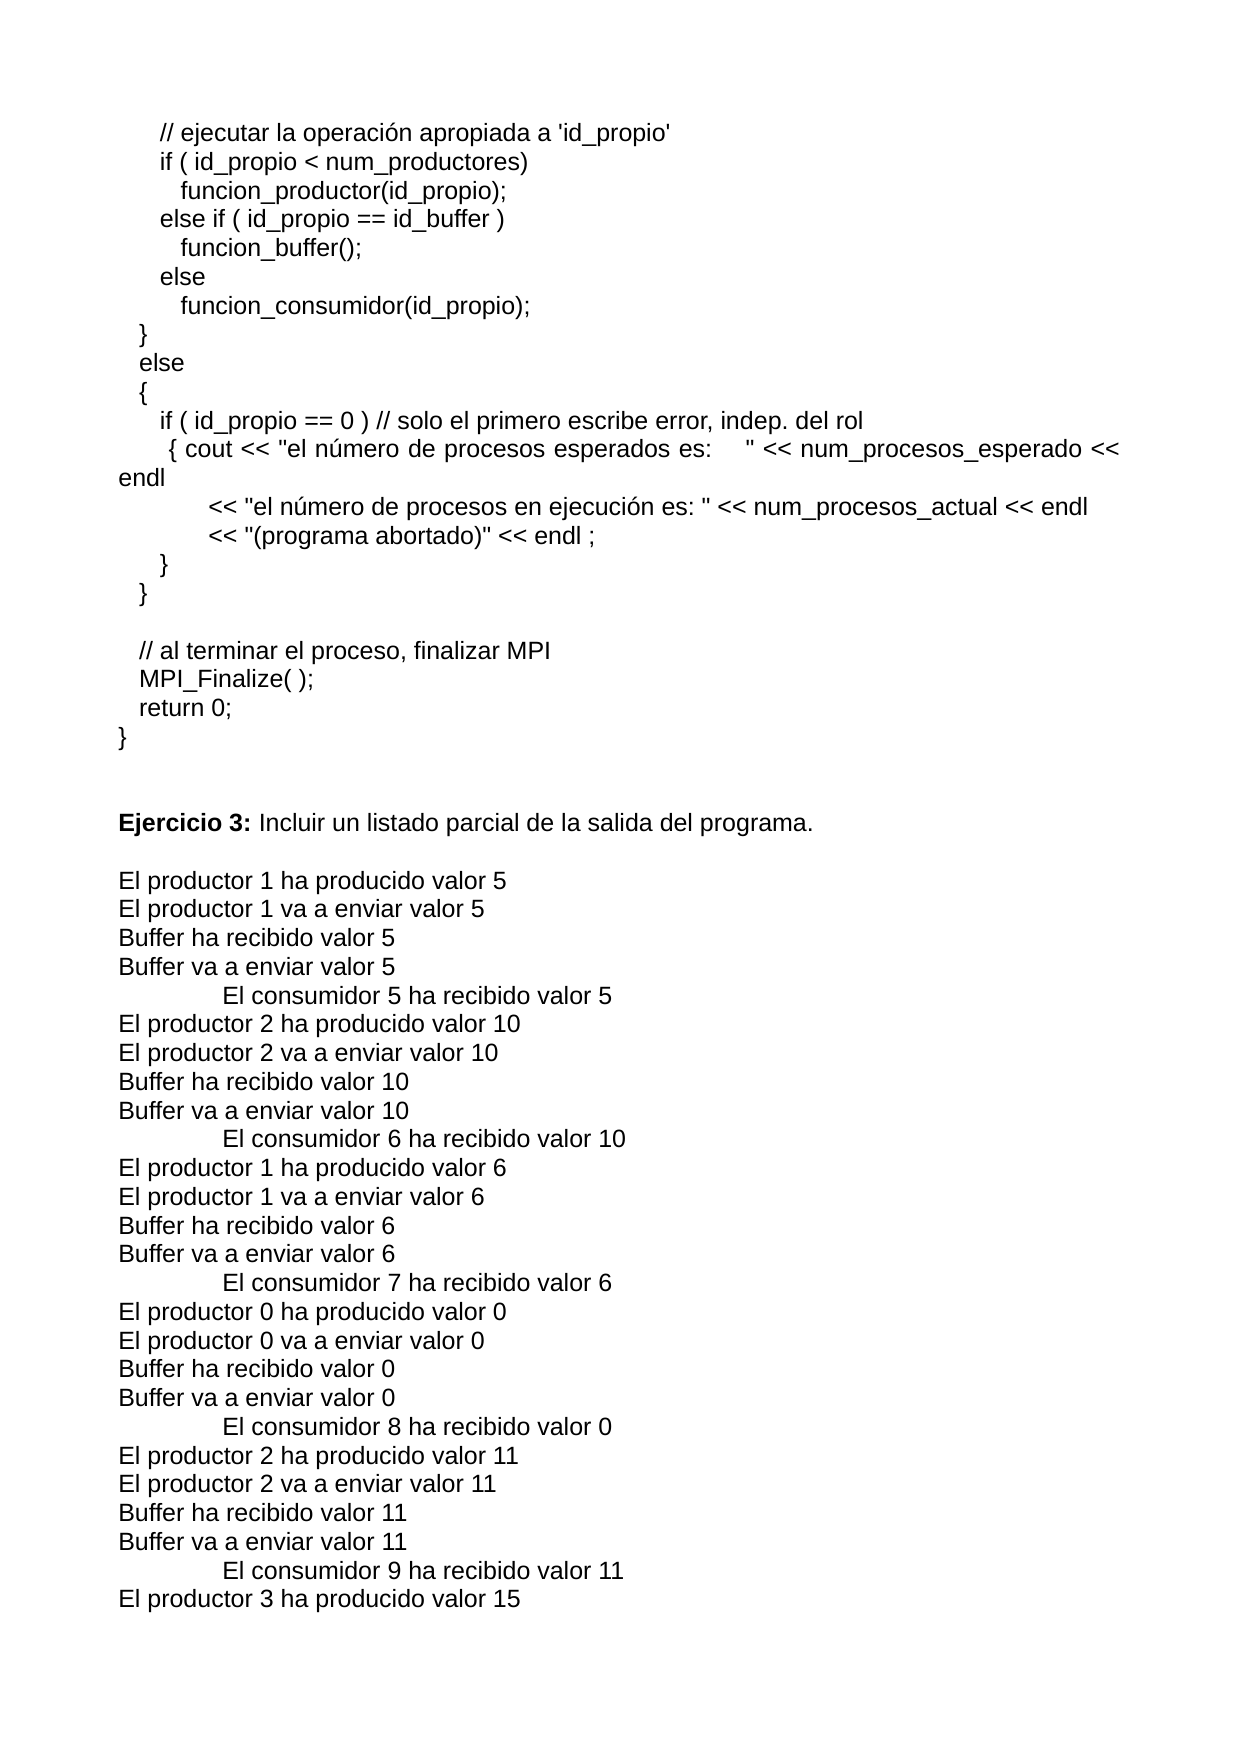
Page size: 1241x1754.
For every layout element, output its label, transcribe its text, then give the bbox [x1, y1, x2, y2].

text El productor 1 va a enviar valor 6 [118, 1182, 1122, 1211]
text << "(programa abortado)" << endl ; [118, 521, 1122, 549]
text El consumidor 6 ha recibido valor 10 [118, 1124, 1122, 1153]
text El productor 0 va a enviar valor 0 [118, 1326, 1122, 1354]
text // al terminar el proceso, finalizar MPI [118, 636, 1122, 664]
text El productor 3 ha producido valor 15 [118, 1584, 1122, 1613]
text else if ( id_propio == id_buffer ) [118, 204, 1122, 233]
text Buffer va a enviar valor 5 [118, 952, 1122, 981]
text } [118, 578, 1122, 607]
text Buffer va a enviar valor 11 [118, 1527, 1122, 1556]
text El consumidor 9 ha recibido valor 11 [118, 1556, 1122, 1584]
text El consumidor 7 ha recibido valor 6 [118, 1268, 1122, 1297]
text El consumidor 5 ha recibido valor 5 [118, 981, 1122, 1009]
text MPI_Finalize( ); [118, 664, 1122, 693]
text { [118, 377, 1122, 406]
text Buffer va a enviar valor 6 [118, 1239, 1122, 1268]
text El productor 2 va a enviar valor 11 [118, 1469, 1122, 1498]
text Ejercicio 3: Incluir un listado parcial de la salida del programa. [118, 808, 1122, 837]
text Buffer ha recibido valor 11 [118, 1498, 1122, 1527]
text } [118, 722, 1122, 751]
text { cout << "el número de procesos esperados es: " << num_procesos_esperado << endl [118, 434, 1122, 492]
text Buffer ha recibido valor 6 [118, 1211, 1122, 1239]
text funcion_consumidor(id_propio); [118, 291, 1122, 319]
text Buffer va a enviar valor 10 [118, 1096, 1122, 1124]
text else [118, 262, 1122, 291]
text if ( id_propio < num_productores) [118, 147, 1122, 176]
text else [118, 348, 1122, 377]
text funcion_buffer(); [118, 233, 1122, 262]
text Buffer va a enviar valor 0 [118, 1383, 1122, 1412]
text return 0; [118, 693, 1122, 722]
text << "el número de procesos en ejecución es: " << num_procesos_actual << endl [118, 492, 1122, 521]
text El productor 2 va a enviar valor 10 [118, 1038, 1122, 1067]
text El productor 2 ha producido valor 10 [118, 1009, 1122, 1038]
text El productor 1 ha producido valor 6 [118, 1153, 1122, 1182]
text El consumidor 8 ha recibido valor 0 [118, 1412, 1122, 1441]
text El productor 1 va a enviar valor 5 [118, 894, 1122, 923]
text if ( id_propio == 0 ) // solo el primero escribe error, indep. del rol [118, 406, 1122, 434]
text Buffer ha recibido valor 0 [118, 1354, 1122, 1383]
text Buffer ha recibido valor 10 [118, 1067, 1122, 1096]
text El productor 2 ha producido valor 11 [118, 1441, 1122, 1469]
text // ejecutar la operación apropiada a 'id_propio' [118, 118, 1122, 147]
text El productor 0 ha producido valor 0 [118, 1297, 1122, 1326]
text } [118, 319, 1122, 348]
text Buffer ha recibido valor 5 [118, 923, 1122, 952]
text El productor 1 ha producido valor 5 [118, 866, 1122, 894]
text } [118, 549, 1122, 578]
text funcion_productor(id_propio); [118, 176, 1122, 204]
